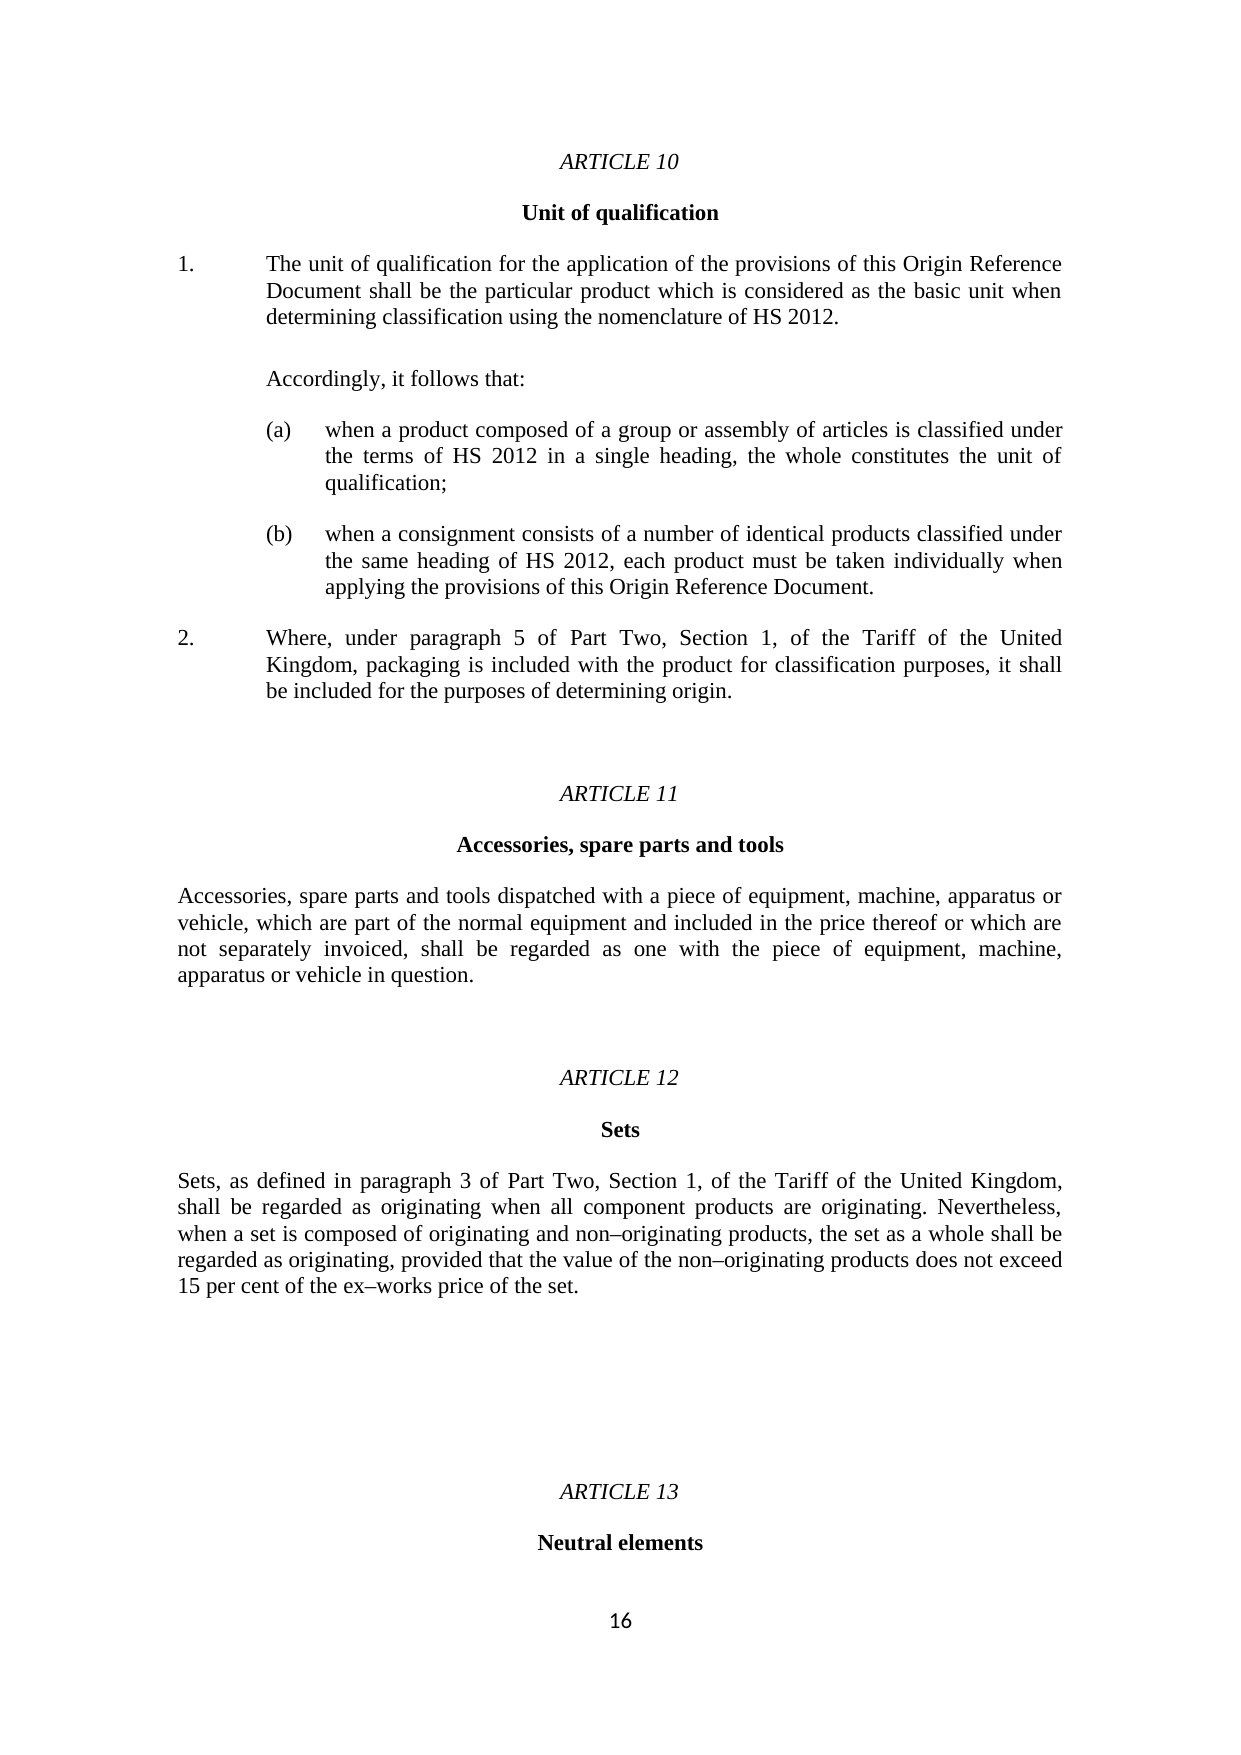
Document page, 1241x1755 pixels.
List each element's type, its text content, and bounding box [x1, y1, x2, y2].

text Accessories, spare parts and tools [177, 831, 1063, 857]
text ARTICLE 10 [177, 148, 1063, 174]
text ARTICLE 13 [177, 1478, 1063, 1504]
text Unit of qualification [177, 199, 1063, 225]
text Accordingly, it follows that: [177, 365, 1063, 391]
text ARTICLE 11 [177, 780, 1063, 806]
text Neutral elements [177, 1529, 1063, 1556]
text (a) when a product composed of a group or assembly of articles is classified under the terms of HS 2012 in a single heading, the whole constitutes the unit of qualification; [266, 416, 1063, 495]
text Sets, as defined in paragraph 3 of Part Two, Section 1, of the Tariff of the United Kingdom, shall be regarded as originating when all component products are originating. Nevertheless, when a set is composed of originating and non–originating products, the set as a whole shall be regarded as originating, provided that the value of the non–originating products does not exceed 15 per cent of the ex–works price of the set. [177, 1167, 1063, 1299]
text Accessories, spare parts and tools dispatched with a piece of equipment, machine, apparatus or vehicle, which are part of the normal equipment and included in the price thereof or which are not separately invoiced, shall be regarded as one with the piece of equipment, machine, apparatus or vehicle in question. [177, 882, 1063, 988]
text 2. Where, under paragraph 5 of Part Two, Section 1, of the Tariff of the United Kingdom, packaging is included with the product for classification purposes, it shall be included for the purposes of determining origin. [177, 624, 1063, 703]
text 1. The unit of qualification for the application of the provisions of this Origin Reference Document shall be the particular product which is considered as the basic unit when determining classification using the nomenclature of HS 2012. [177, 250, 1063, 329]
text Sets [177, 1116, 1063, 1142]
text ARTICLE 12 [177, 1064, 1063, 1091]
text (b) when a consignment consists of a number of identical products classified under the same heading of HS 2012, each product must be taken individually when applying the provisions of this Origin Reference Document. [266, 520, 1063, 599]
